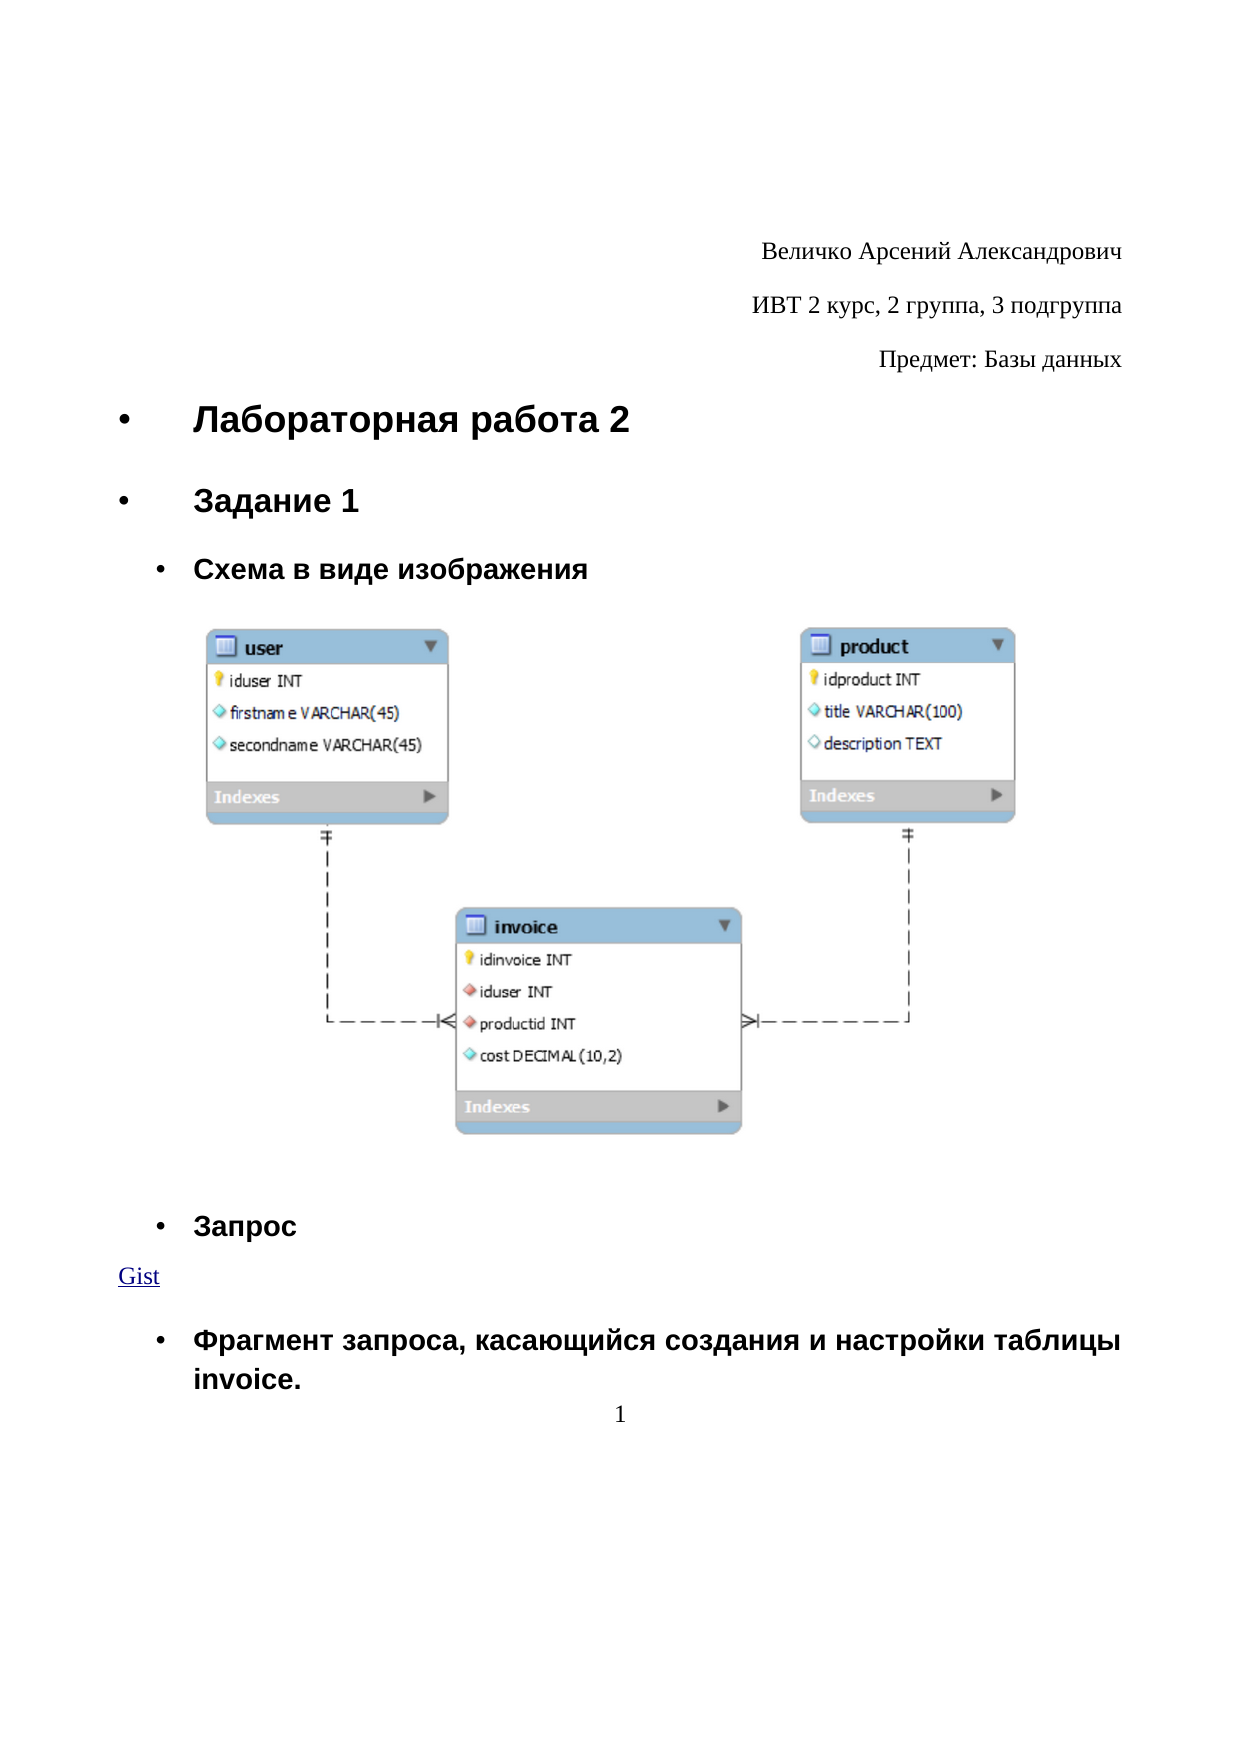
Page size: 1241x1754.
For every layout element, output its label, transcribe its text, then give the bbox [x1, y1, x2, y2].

list Фрагмент запроса, касающийся создания и настройки таблицы invoice. [156, 1323, 1122, 1395]
picture [118, 603, 1123, 1143]
list Запрос [156, 1209, 1122, 1243]
list Задание 1 [118, 481, 1122, 519]
list Лабораторная работа 2 [118, 398, 1122, 441]
list Схема в виде изображения [156, 552, 1122, 586]
text Gist [118, 1261, 1122, 1289]
